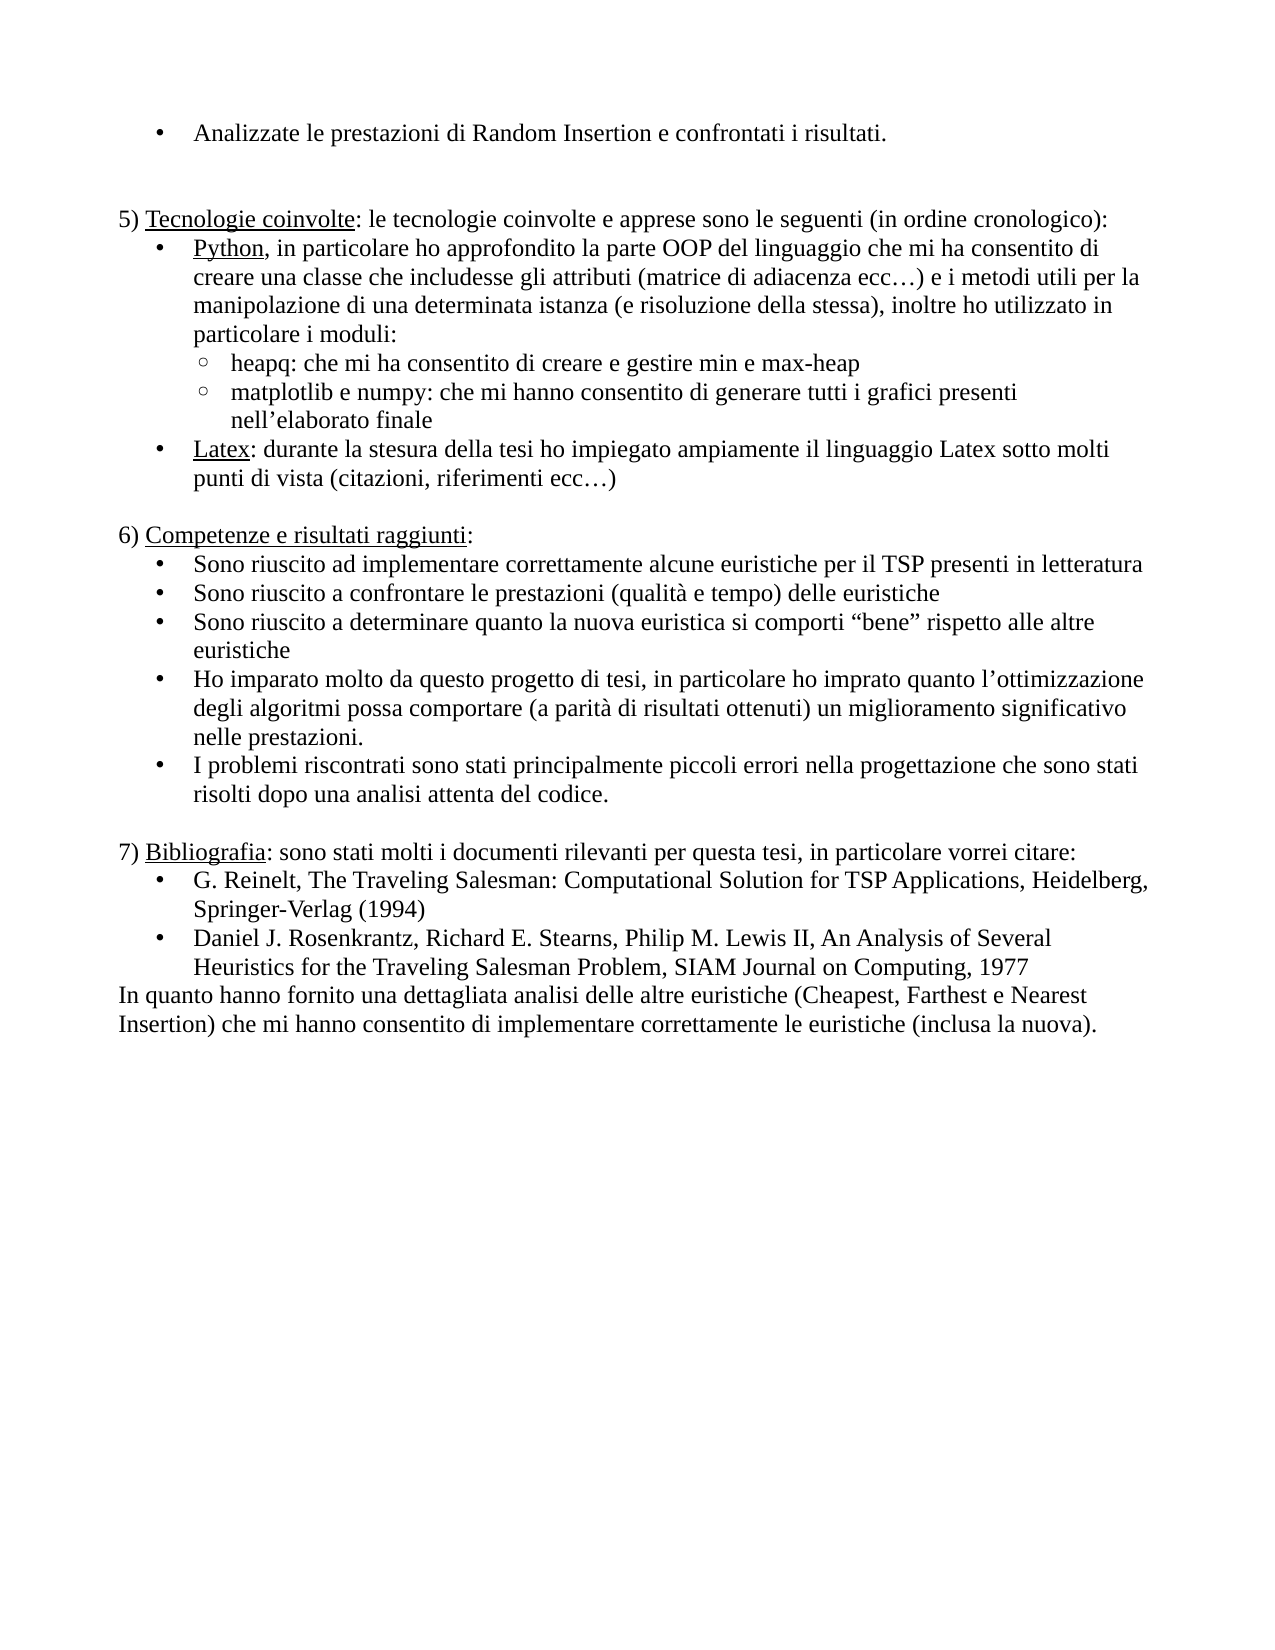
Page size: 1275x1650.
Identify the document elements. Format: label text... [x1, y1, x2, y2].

text In quanto hanno fornito una dettagliata analisi delle altre euristiche (Cheapest, Farthest e Nearest Insertion) che mi hanno consentito di implementare correttamente le euristiche (inclusa la nuova). [118, 981, 1157, 1038]
list Sono riuscito a determinare quanto la nuova euristica si comporti “bene” rispetto alle altre euristiche [156, 607, 1157, 664]
list Latex: durante la stesura della tesi ho impiegato ampiamente il linguaggio Latex sotto molti punti di vista (citazioni, riferimenti ecc…) [156, 434, 1157, 492]
list G. Reinelt, The Traveling Salesman: Computational Solution for TSP Applications, Heidelberg, Springer-Verlag (1994) [156, 866, 1157, 923]
list Analizzate le prestazioni di Random Insertion e confrontati i risultati. [156, 118, 1157, 147]
text 5) Tecnologie coinvolte: le tecnologie coinvolte e apprese sono le seguenti (in ordine cronologico): [118, 204, 1157, 233]
list Daniel J. Rosenkrantz, Richard E. Stearns, Philip M. Lewis II, An Analysis of Several Heuristics for the Traveling Salesman Problem, SIAM Journal on Computing, 1977 [156, 923, 1157, 981]
list Ho imparato molto da questo progetto di tesi, in particolare ho imprato quanto l’ottimizzazione degli algoritmi possa comportare (a parità di risultati ottenuti) un miglioramento significativo nelle prestazioni. [156, 664, 1157, 751]
list I problemi riscontrati sono stati principalmente piccoli errori nella progettazione che sono stati risolti dopo una analisi attenta del codice. [156, 751, 1157, 808]
list Sono riuscito ad implementare correttamente alcune euristiche per il TSP presenti in letteratura [156, 549, 1157, 578]
list Python, in particolare ho approfondito la parte OOP del linguaggio che mi ha consentito di creare una classe che includesse gli attributi (matrice di adiacenza ecc…) e i metodi utili per la manipolazione di una determinata istanza (e risoluzione della stessa), inoltre ho utilizzato in particolare i moduli: [156, 233, 1157, 348]
list heapq: che mi ha consentito di creare e gestire min e max-heap [193, 348, 1157, 377]
text 6) Competenze e risultati raggiunti: [118, 521, 1157, 549]
text 7) Bibliografia: sono stati molti i documenti rilevanti per questa tesi, in particolare vorrei citare: [118, 837, 1157, 866]
list matplotlib e numpy: che mi hanno consentito di generare tutti i grafici presenti nell’elaborato finale [193, 377, 1157, 434]
list Sono riuscito a confrontare le prestazioni (qualità e tempo) delle euristiche [156, 578, 1157, 607]
